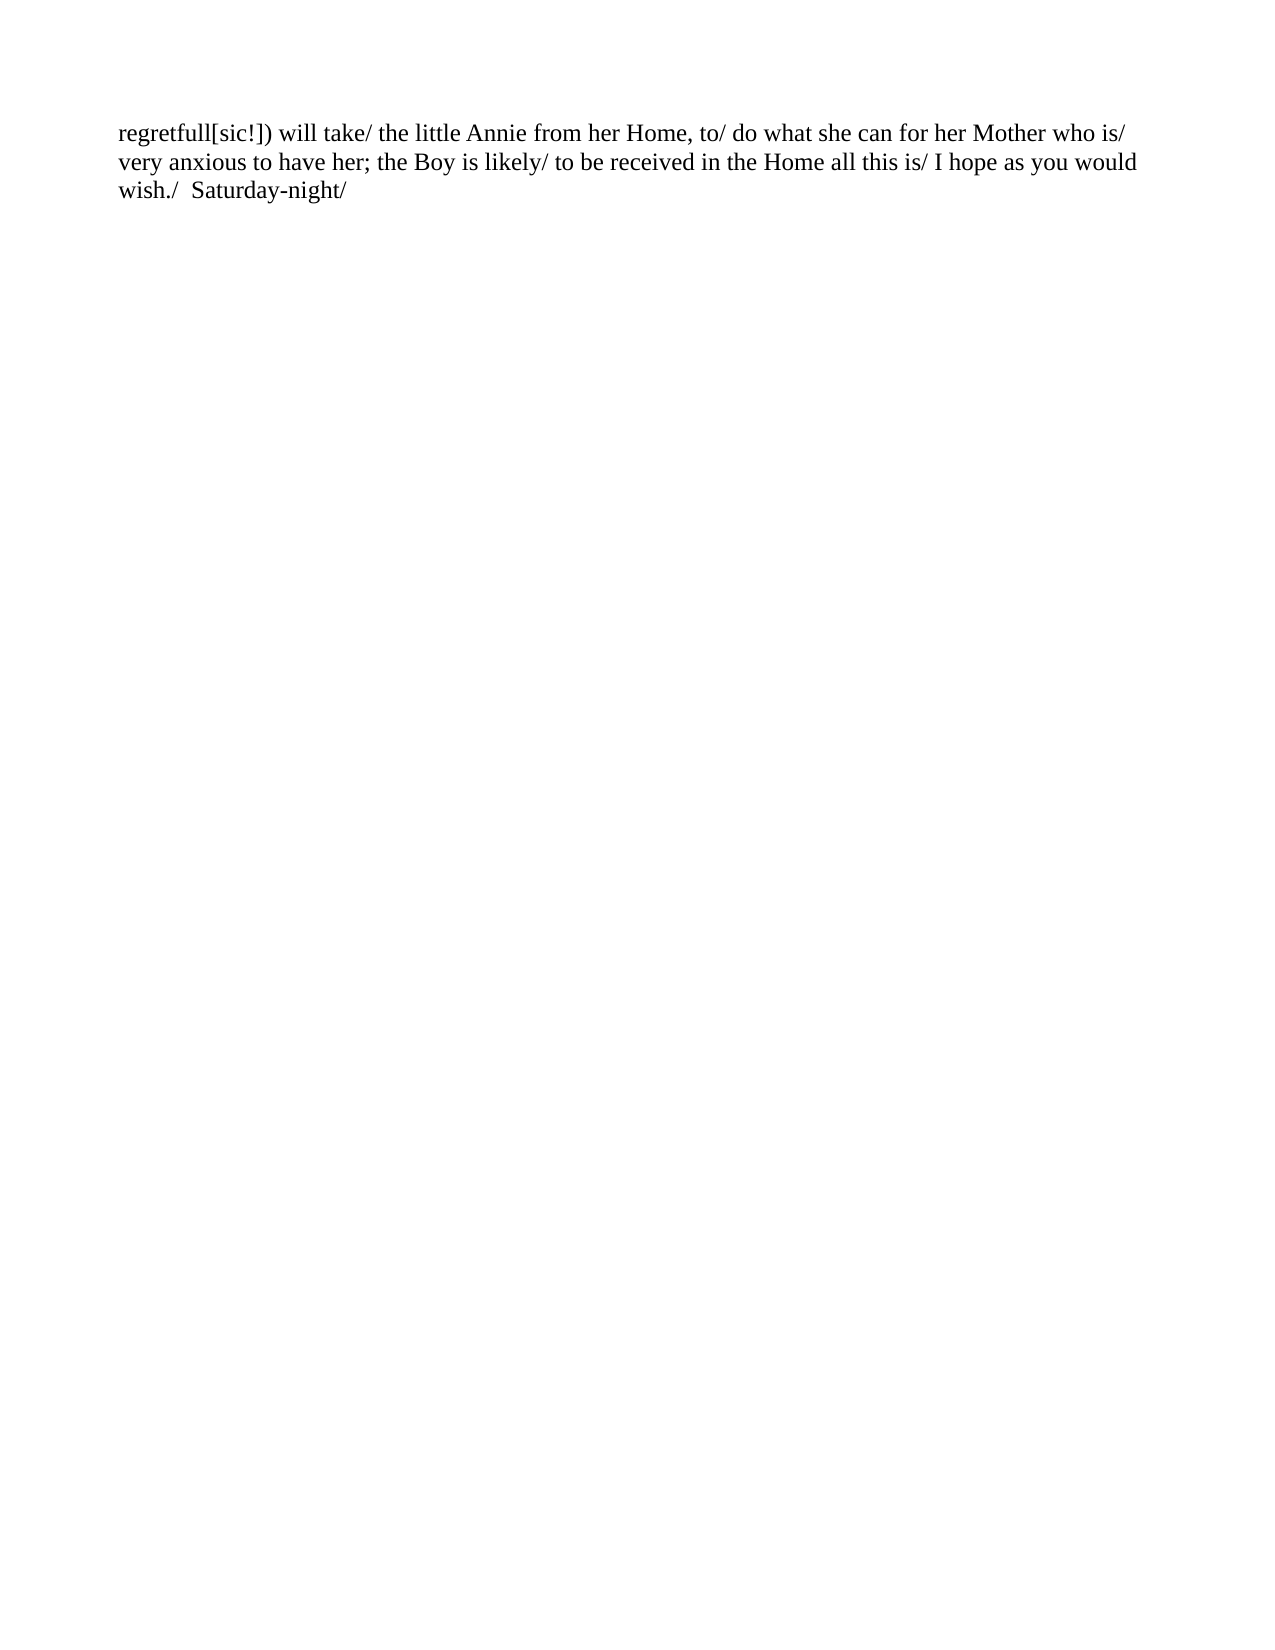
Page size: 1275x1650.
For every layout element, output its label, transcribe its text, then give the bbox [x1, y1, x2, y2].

text regretfull[sic!]) will take/ the little Annie from her Home, to/ do what she can for her Mother who is/ very anxious to have her; the Boy is likely/ to be received in the Home all this is/ I hope as you would wish./ Saturday-night/ [118, 118, 1157, 204]
